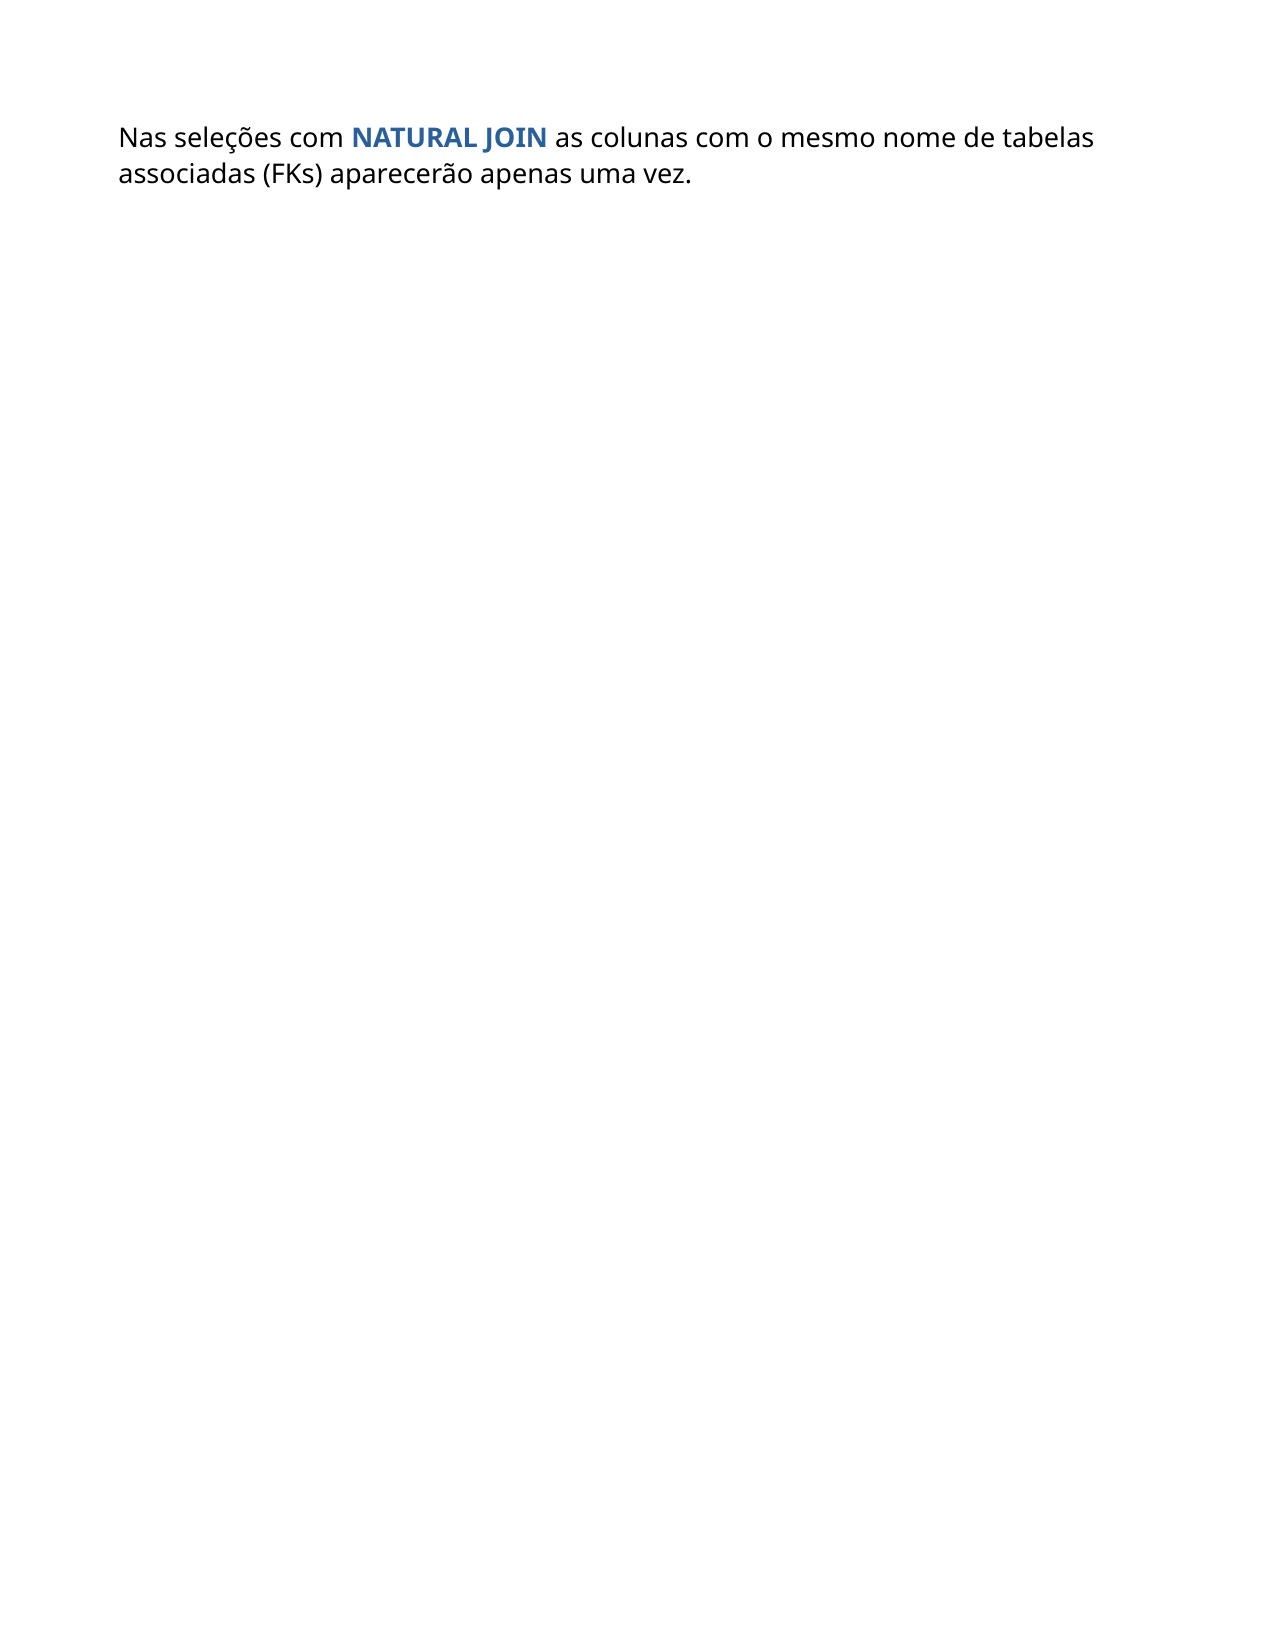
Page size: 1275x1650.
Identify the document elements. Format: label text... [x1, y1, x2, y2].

text Nas seleções com NATURAL JOIN as colunas com o mesmo nome de tabelas associadas (FKs) aparecerão apenas uma vez. [118, 118, 1193, 192]
